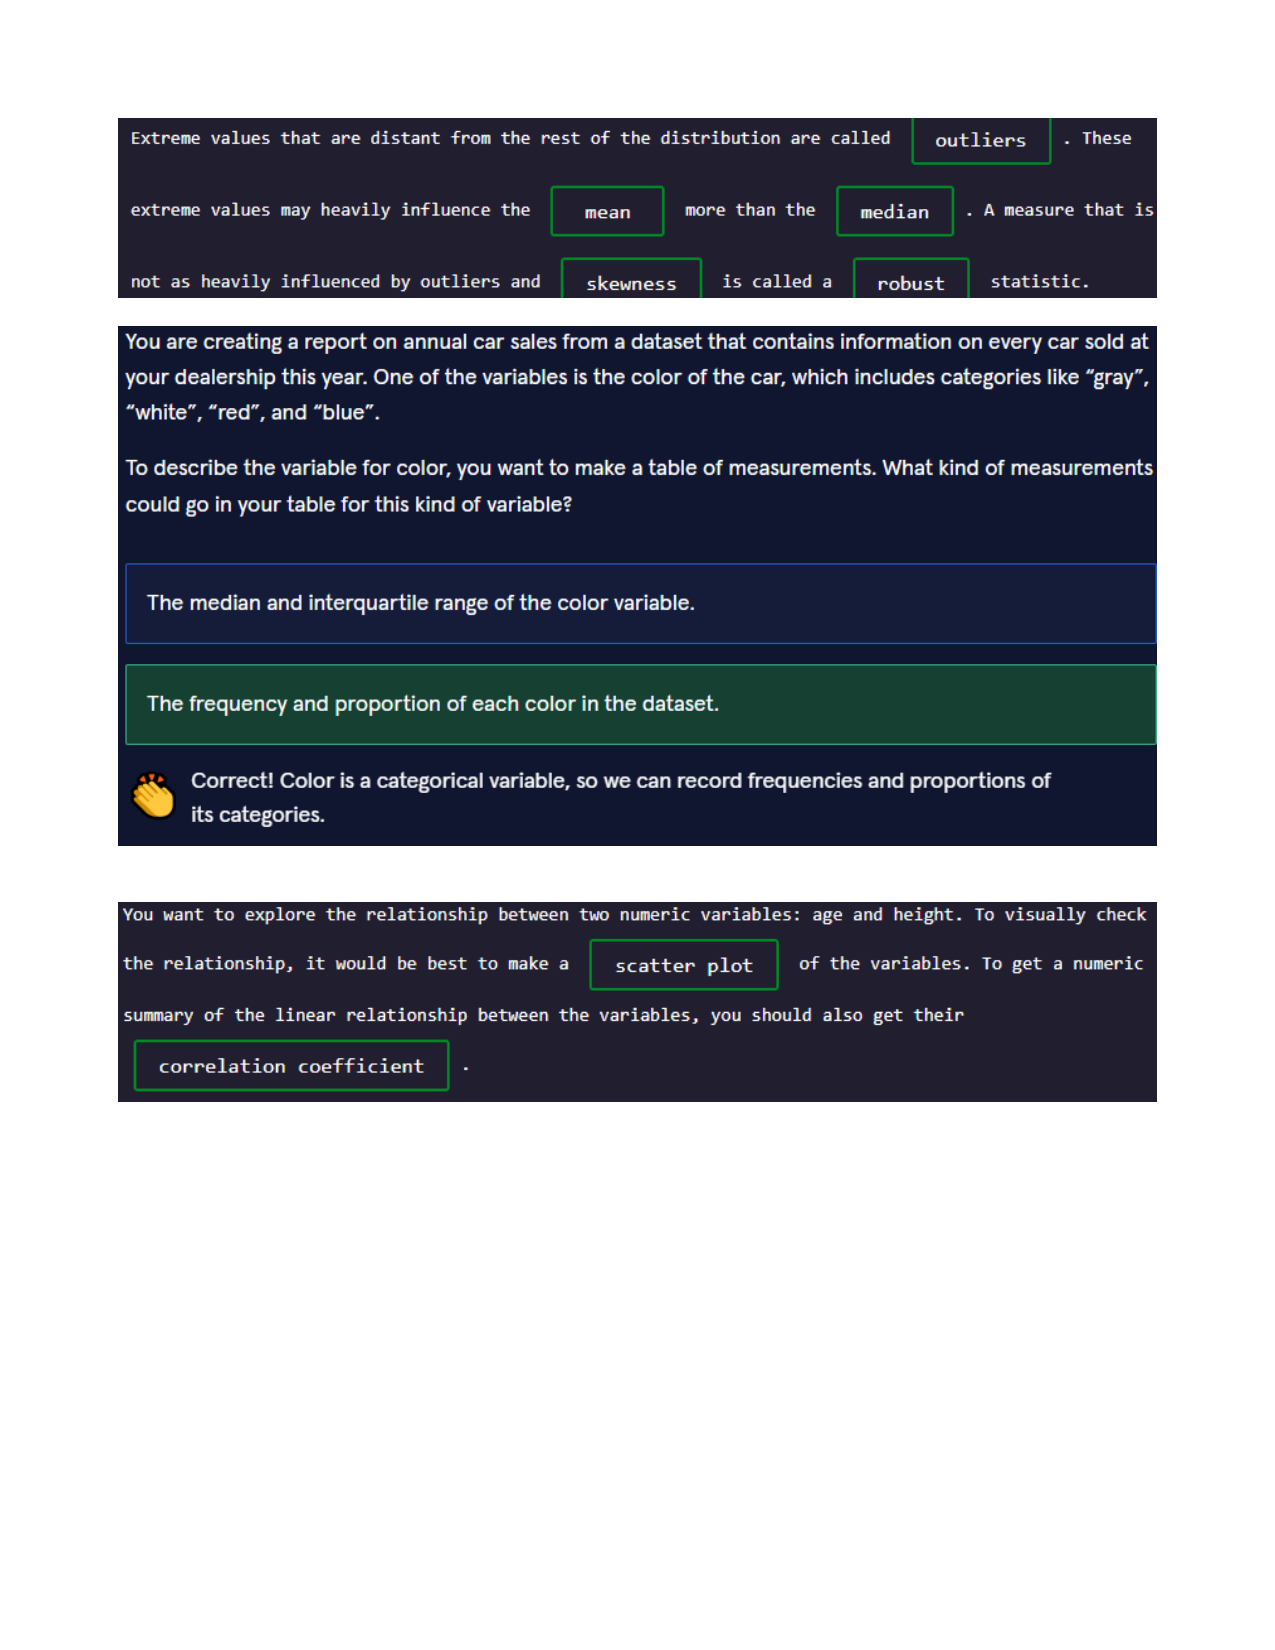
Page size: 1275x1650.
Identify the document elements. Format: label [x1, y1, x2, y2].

picture [118, 902, 1157, 1102]
picture [118, 326, 1157, 846]
picture [118, 118, 1157, 298]
